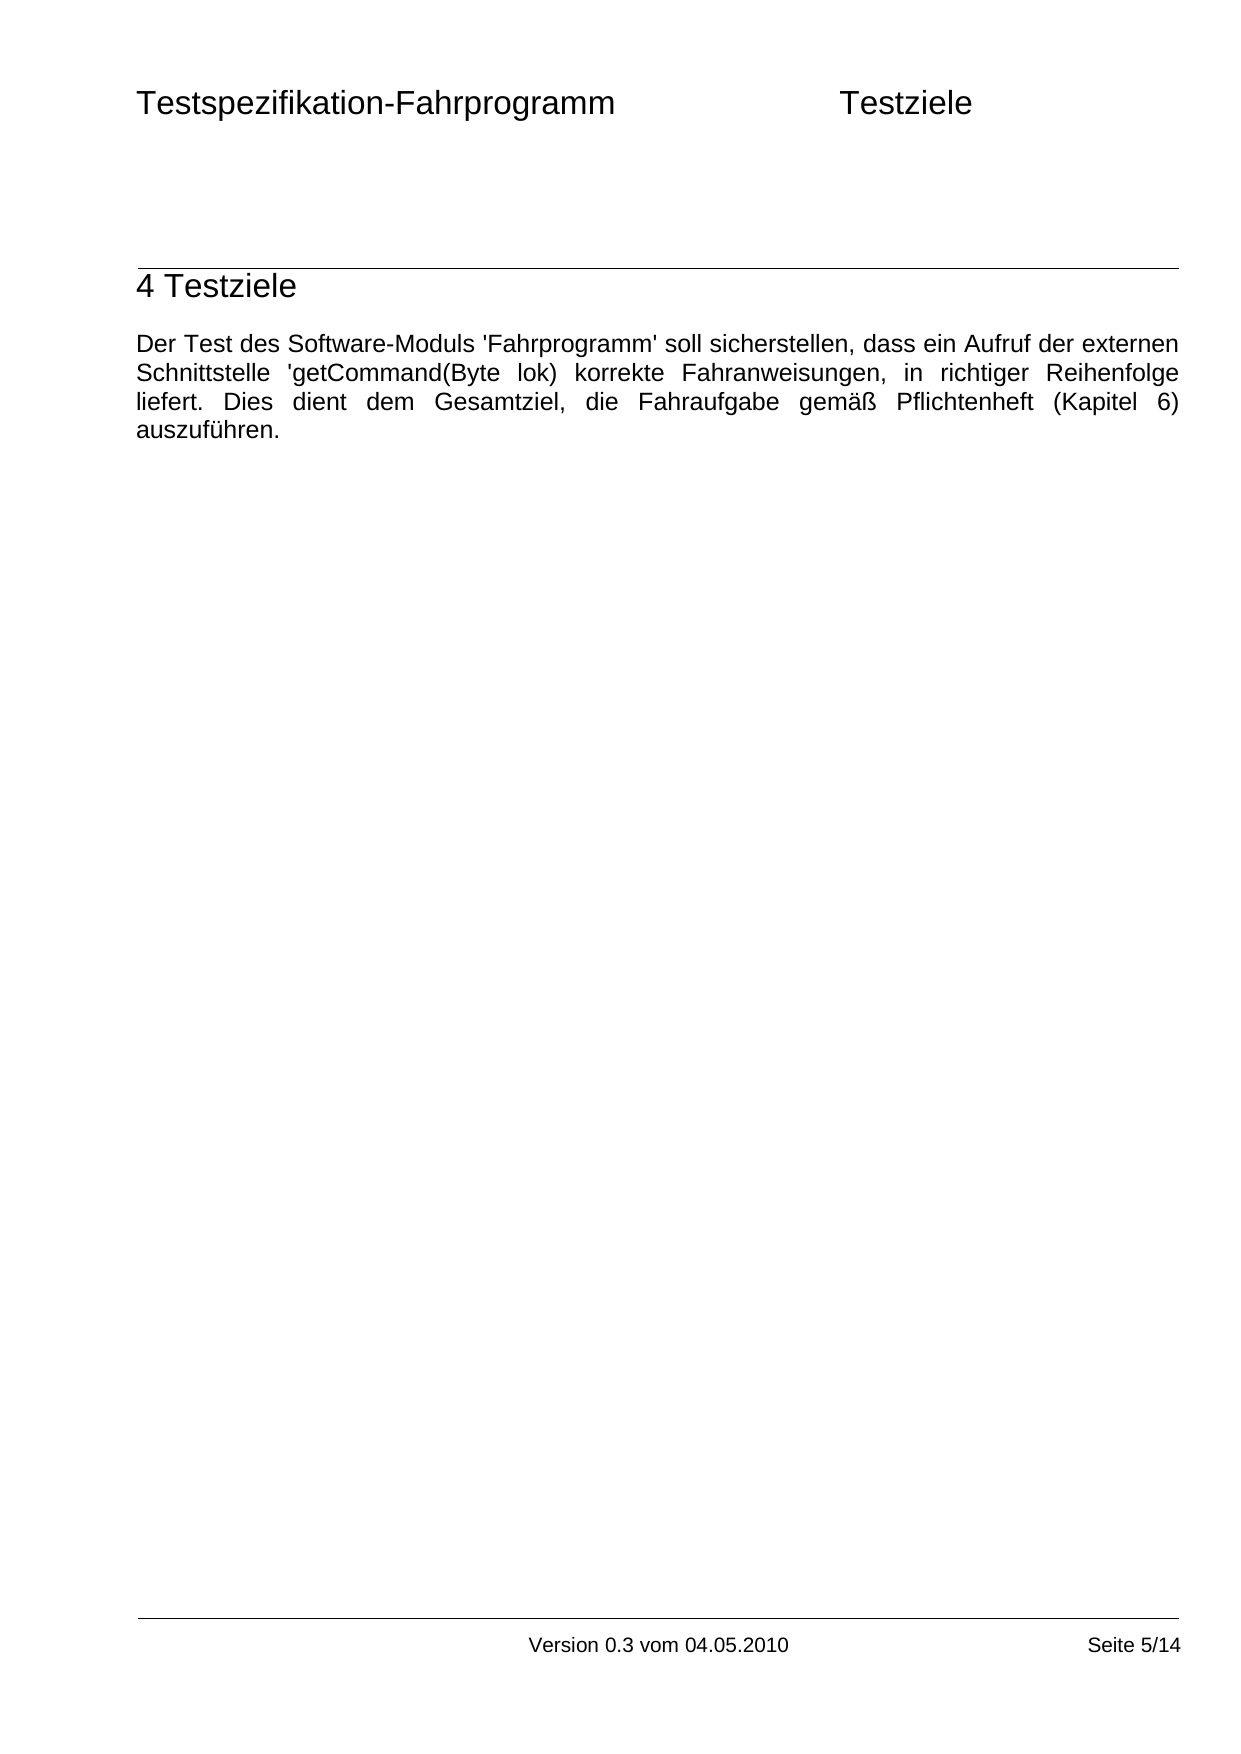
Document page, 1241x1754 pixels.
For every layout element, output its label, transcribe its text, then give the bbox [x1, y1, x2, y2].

subtitle Testziele [136, 289, 1181, 304]
text Der Test des Software-Moduls 'Fahrprogramm' soll sicherstellen, dass ein Aufruf der externen Schnittstelle 'getCommand(Byte lok) korrekte Fahranweisungen, in richtiger Reihenfolge liefert. Dies dient dem Gesamtziel, die Fahraufgabe gemäß Pflichtenheft (Kapitel 6) auszuführen. [136, 329, 1181, 444]
